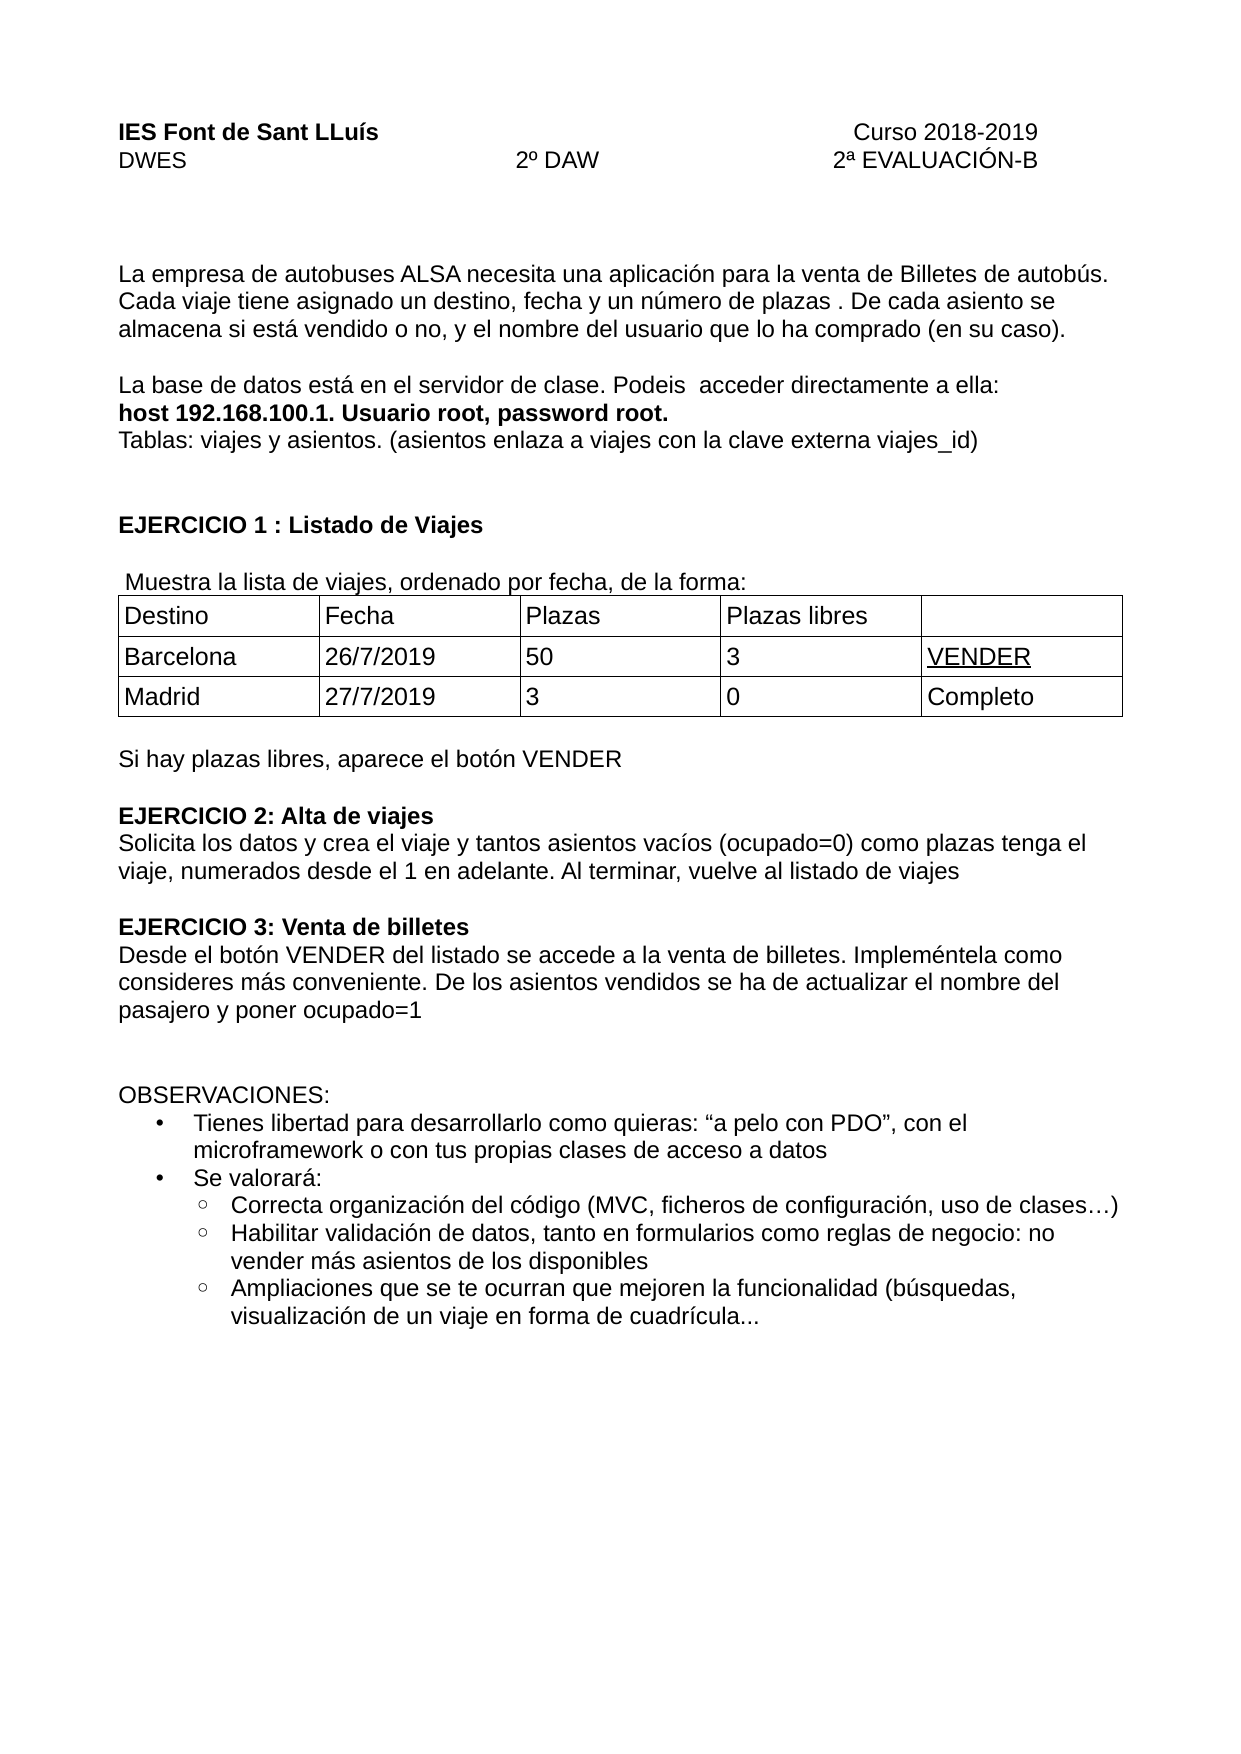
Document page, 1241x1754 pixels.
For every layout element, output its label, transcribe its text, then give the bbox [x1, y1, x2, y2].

list Correcta organización del código (MVC, ficheros de configuración, uso de clases…) [193, 1191, 1122, 1219]
table_header Destino [119, 596, 319, 636]
text OBSERVACIONES: [118, 1081, 1122, 1109]
text Muestra la lista de viajes, ordenado por fecha, de la forma: [118, 568, 1122, 595]
table_cell 0 [721, 677, 921, 716]
text Si hay plazas libres, aparece el botón VENDER [118, 745, 1122, 773]
table_header Fecha [320, 596, 520, 636]
table_header [922, 596, 1122, 636]
list Ampliaciones que se te ocurran que mejoren la funcionalidad (búsquedas, visualización de un viaje en forma de cuadrícula... [193, 1274, 1122, 1329]
table_cell Madrid [119, 677, 319, 716]
text Solicita los datos y crea el viaje y tantos asientos vacíos (ocupado=0) como plazas tenga el viaje, numerados desde el 1 en adelante. Al terminar, vuelve al listado de viajes [118, 829, 1122, 884]
table_cell Completo [922, 677, 1122, 716]
text Tablas: viajes y asientos. (asientos enlaza a viajes con la clave externa viajes_id) [118, 426, 1122, 454]
table_cell 26/7/2019 [320, 637, 520, 676]
text EJERCICIO 3: Venta de billetes [118, 913, 1122, 941]
text EJERCICIO 1 : Listado de Viajes [118, 511, 1122, 568]
text host 192.168.100.1. Usuario root, password root. [118, 399, 1122, 426]
table_cell 27/7/2019 [320, 677, 520, 716]
text Cada viaje tiene asignado un destino, fecha y un número de plazas . De cada asiento se almacena si está vendido o no, y el nombre del usuario que lo ha comprado (en su caso). [118, 287, 1122, 342]
table_header Plazas [521, 596, 720, 636]
table_header Plazas libres [721, 596, 921, 636]
text La base de datos está en el servidor de clase. Podeis acceder directamente a ella: [118, 371, 1122, 399]
table_cell 3 [521, 677, 720, 716]
text IES Font de Sant LLuís Curso 2018-2019 DWES 2º DAW 2ª EVALUACIÓN-B [118, 118, 1122, 173]
table_cell Barcelona [119, 637, 319, 676]
table_cell 3 [721, 637, 921, 676]
list Se valorará: [156, 1164, 1122, 1191]
list Tienes libertad para desarrollarlo como quieras: “a pelo con PDO”, con el microframework o con tus propias clases de acceso a datos [156, 1109, 1122, 1164]
text La empresa de autobuses ALSA necesita una aplicación para la venta de Billetes de autobús. [118, 259, 1122, 287]
text EJERCICIO 2: Alta de viajes [118, 802, 1122, 829]
text Desde el botón VENDER del listado se accede a la venta de billetes. Impleméntela como consideres más conveniente. De los asientos vendidos se ha de actualizar el nombre del pasajero y poner ocupado=1 [118, 941, 1122, 1023]
table_cell 50 [521, 637, 720, 676]
list Habilitar validación de datos, tanto en formularios como reglas de negocio: no vender más asientos de los disponibles [193, 1219, 1122, 1274]
table_cell VENDER [922, 637, 1122, 676]
